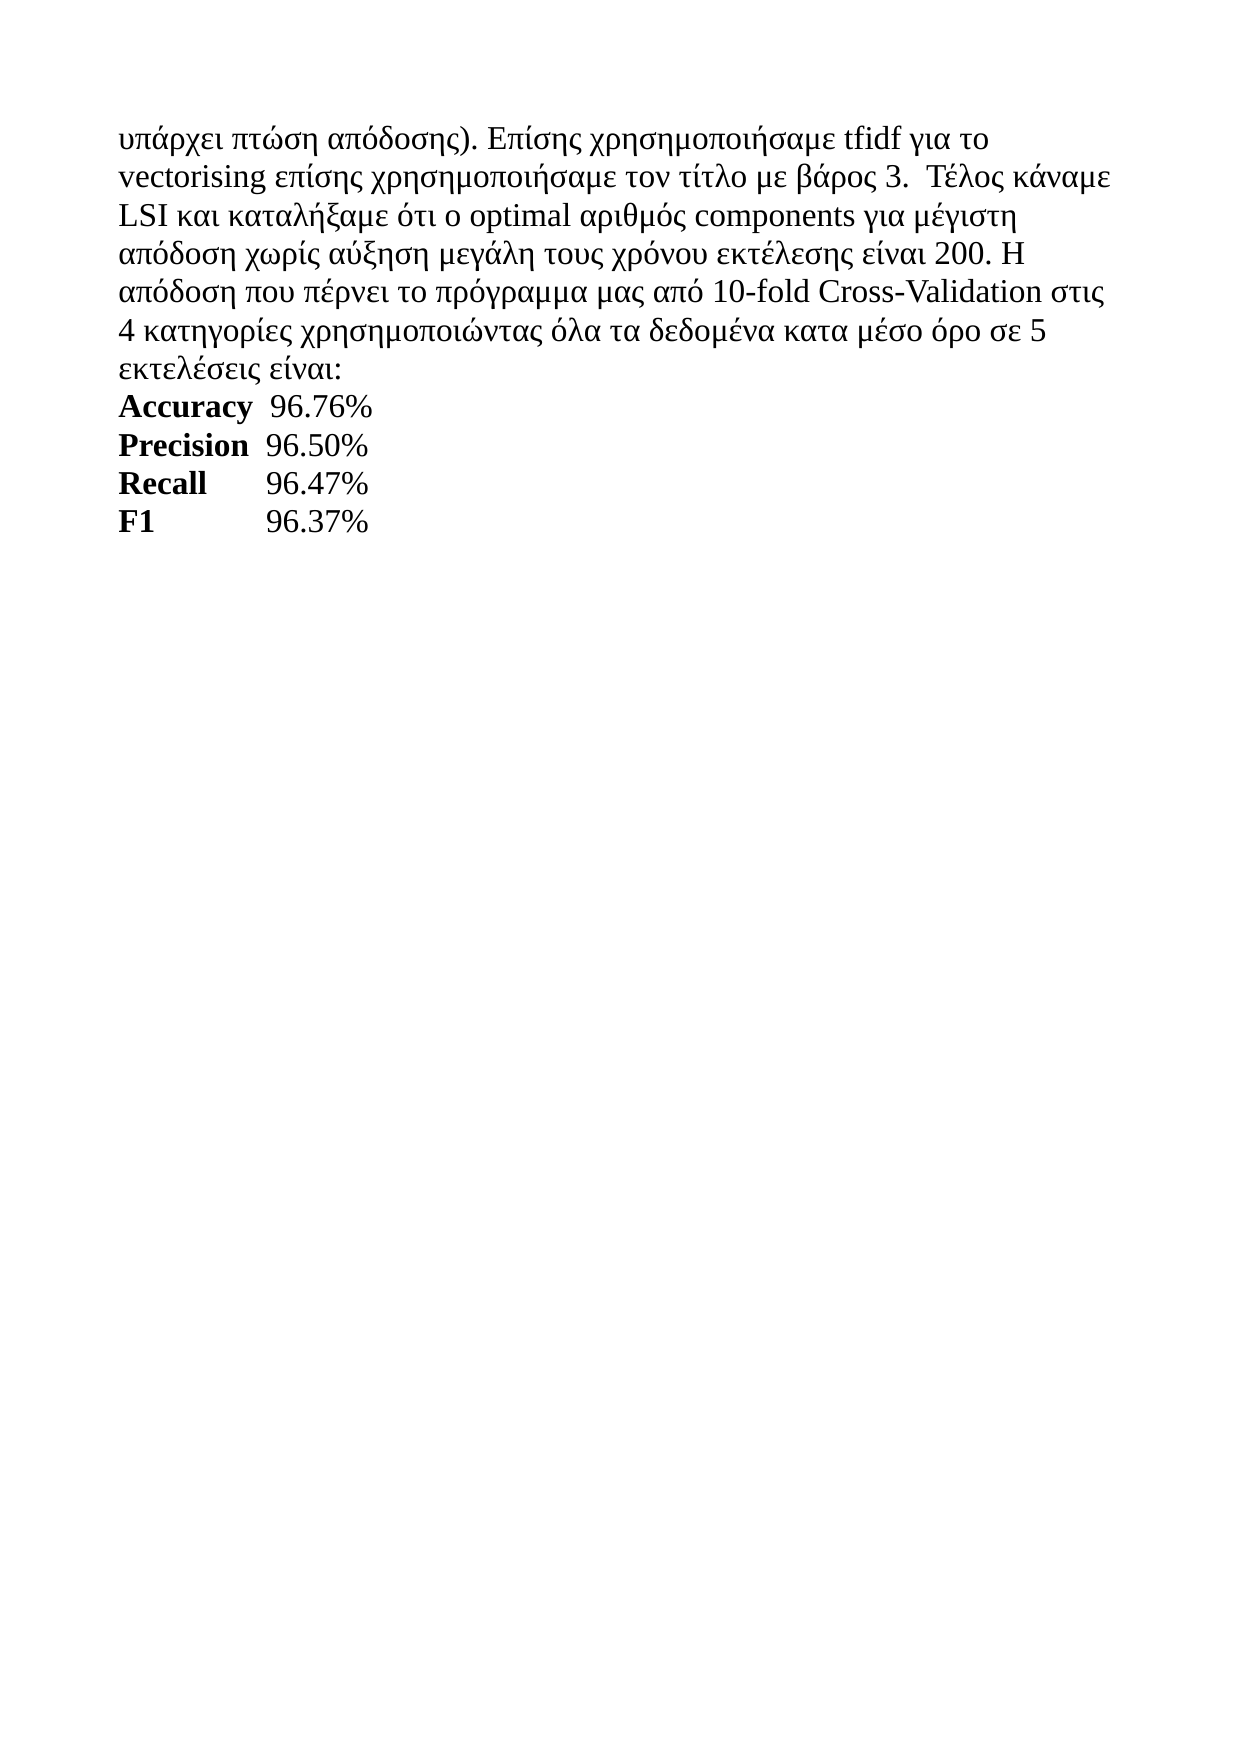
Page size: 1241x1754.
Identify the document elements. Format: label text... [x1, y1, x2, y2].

text υπάρχει πτώση απόδοσης). Επίσης χρησημοποιήσαμε tfidf για το vectorising επίσης χρησημοποιήσαμε τον τίτλο με βάρος 3. Τέλος κάναμε LSI και καταλήξαμε ότι ο optimal αριθμός components για μέγιστη απόδοση χωρίς αύξηση μεγάλη τους χρόνου εκτέλεσης είναι 200. Η απόδοση που πέρνει το πρόγραμμα μας από 10-fold Cross-Validation στις 4 κατηγορίες χρησημοποιώντας όλα τα δεδομένα κατα μέσο όρο σε 5 εκτελέσεις είναι: [118, 118, 1122, 386]
text Precision 96.50% [118, 425, 1122, 463]
text Recall 96.47% [118, 463, 1122, 501]
text Accuracy 96.76% [118, 386, 1122, 425]
text F1 96.37% [118, 501, 1122, 540]
